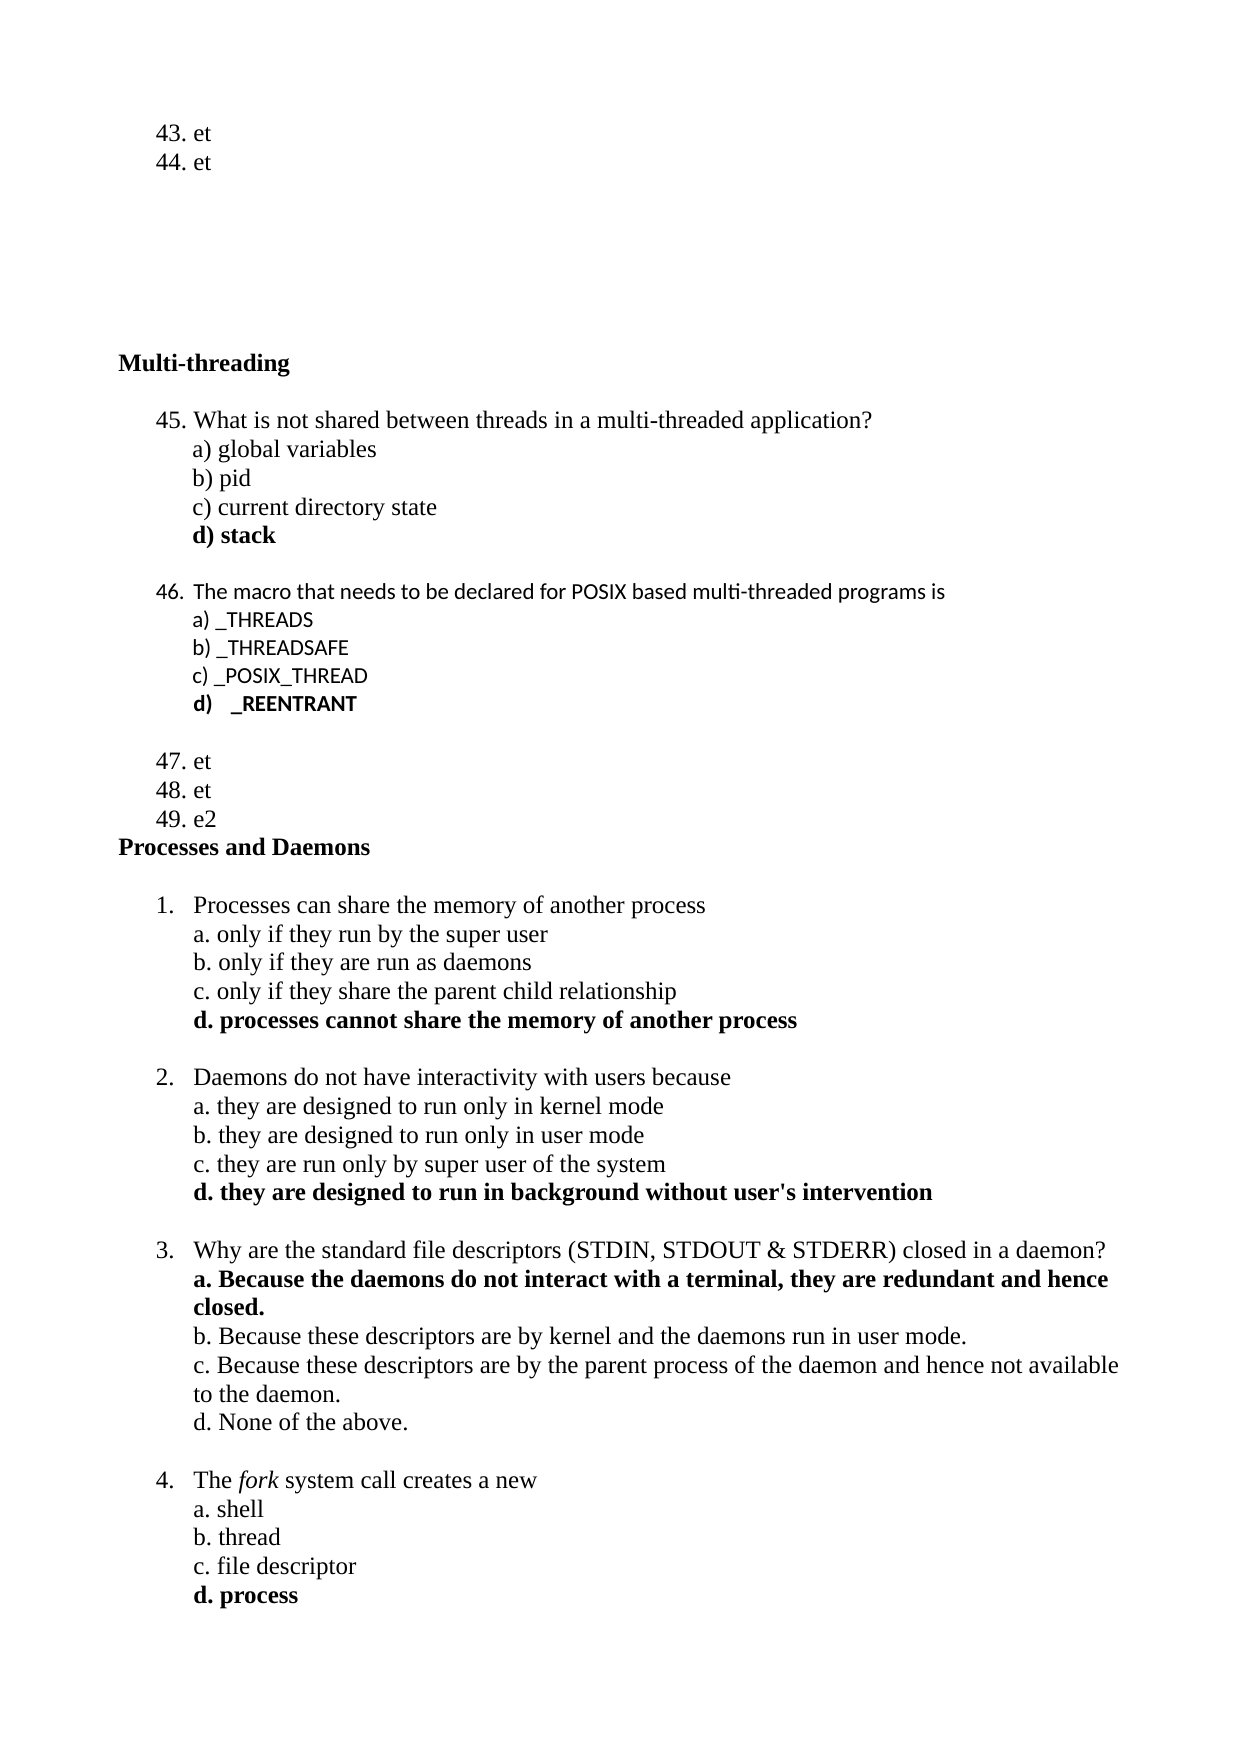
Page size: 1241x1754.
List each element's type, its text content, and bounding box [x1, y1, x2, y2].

list d. processes cannot share the memory of another process [156, 1005, 1122, 1034]
text b) pid [118, 463, 1122, 492]
text c) current directory state [118, 492, 1122, 521]
text Processes and Daemons [118, 832, 1122, 861]
list et [156, 118, 1122, 147]
list The macro that needs to be declared for POSIX based multi-threaded programs is [156, 577, 1122, 605]
list et [156, 775, 1122, 804]
list b. only if they are run as daemons [156, 947, 1122, 976]
list Daemons do not have interactivity with users because [156, 1062, 1122, 1091]
text d) stack [118, 521, 1122, 549]
list a. shell [156, 1494, 1122, 1522]
list b. they are designed to run only in user mode [156, 1120, 1122, 1149]
list a. only if they run by the super user [156, 919, 1122, 947]
text c) _POSIX_THREAD [118, 661, 1122, 689]
list a. they are designed to run only in kernel mode [156, 1091, 1122, 1120]
list d. None of the above. [156, 1407, 1122, 1436]
list Why are the standard file descriptors (STDIN, STDOUT & STDERR) closed in a daemon? [156, 1235, 1122, 1264]
text a) global variables [118, 434, 1122, 463]
list What is not shared between threads in a multi-threaded application? [156, 406, 1122, 434]
text a) _THREADS [118, 605, 1122, 633]
text Multi-threading [118, 348, 1122, 377]
list a. Because the daemons do not interact with a terminal, they are redundant and hence closed. [156, 1264, 1122, 1321]
list _REENTRANT [193, 689, 1122, 717]
list c. file descriptor [156, 1551, 1122, 1580]
list e2 [156, 804, 1122, 832]
list et [156, 746, 1122, 775]
list c. Because these descriptors are by the parent process of the daemon and hence not available to the daemon. [156, 1350, 1122, 1407]
list c. they are run only by super user of the system [156, 1149, 1122, 1177]
text b) _THREADSAFE [118, 633, 1122, 661]
list d. process [156, 1580, 1122, 1609]
list b. thread [156, 1522, 1122, 1551]
list b. Because these descriptors are by kernel and the daemons run in user mode. [156, 1321, 1122, 1350]
list The fork system call creates a new [156, 1465, 1122, 1494]
list c. only if they share the parent child relationship [156, 976, 1122, 1005]
list et [156, 147, 1122, 176]
list d. they are designed to run in background without user's intervention [156, 1177, 1122, 1206]
list Processes can share the memory of another process [156, 890, 1122, 919]
